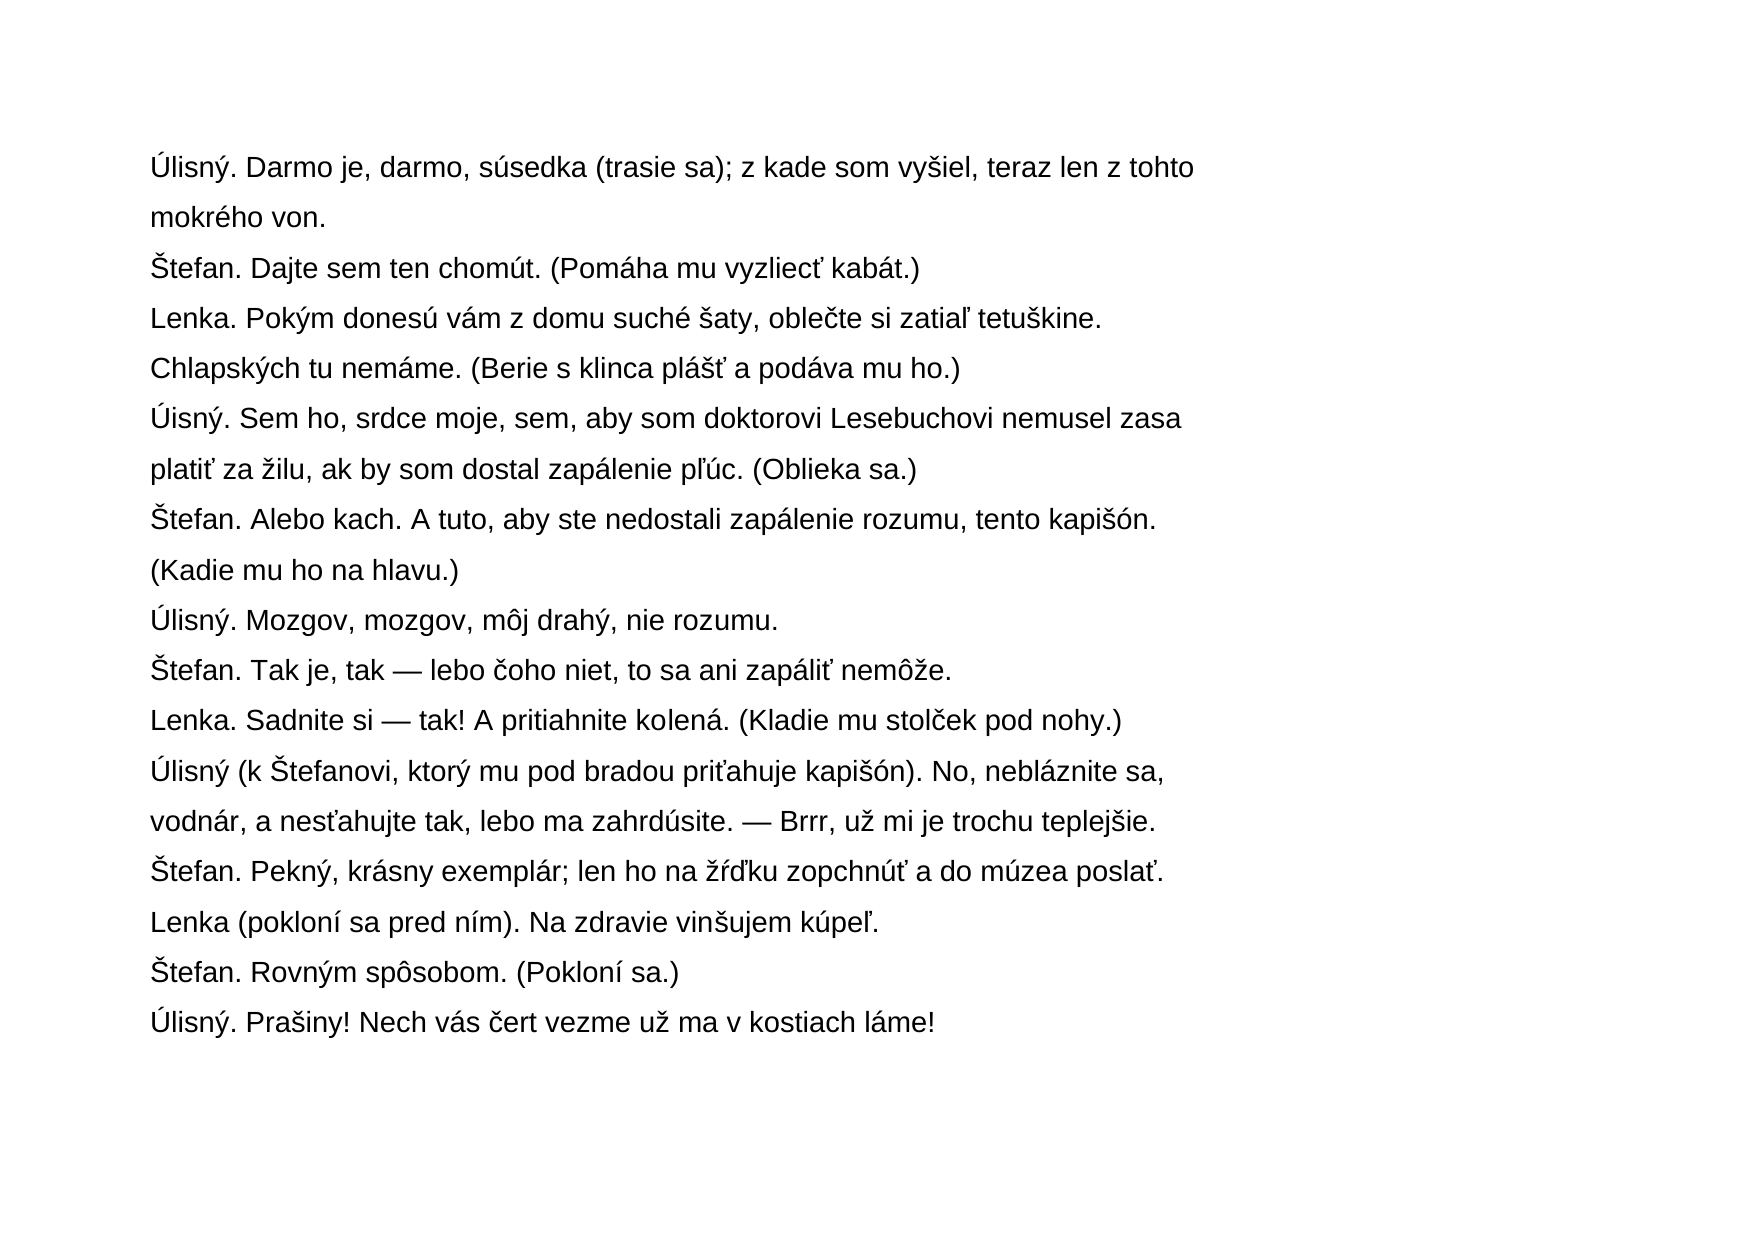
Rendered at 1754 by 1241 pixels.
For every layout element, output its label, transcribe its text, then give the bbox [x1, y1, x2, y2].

text Úisný. Sem ho, srdce moje, sem, aby som doktorovi Lesebuchovi nemusel zasa platiť za žilu, ak by som dostal zapálenie pľúc. (Oblieka sa.) [150, 402, 1243, 485]
text Úlisný. Prašiny! Nech vás čert vezme už ma v kostiach láme! [150, 1005, 1243, 1039]
text Štefan. Tak je, tak — lebo čoho niet, to sa ani zapáliť nemôže. [150, 653, 1243, 687]
text Štefan. Dajte sem ten chomút. (Pomáha mu vyzliecť kabát.) [150, 251, 1243, 284]
text Úlisný. Darmo je, darmo, súsedka (trasie sa); z kade som vyšiel, teraz len z tohto mokrého von. [150, 150, 1243, 234]
text Štefan. Rovným spôsobom. (Pokloní sa.) [150, 955, 1243, 988]
text Štefan. Pekný, krásny exemplár; len ho na žŕďku zopchnúť a do múzea poslať. [150, 854, 1243, 888]
text Lenka. Pokým donesú vám z domu suché šaty, oblečte si zatiaľ tetuškine. Chlapských tu nemáme. (Berie s klinca plášť a podáva mu ho.) [150, 301, 1243, 385]
text Štefan. Alebo kach. A tuto, aby ste nedostali zapálenie rozumu, tento kapišón. (Kadie mu ho na hlavu.) [150, 502, 1243, 586]
text Lenka (pokloní sa pred ním). Na zdravie vin­šujem kúpeľ. [150, 905, 1243, 938]
text Lenka. Sadnite si — tak! A pritiahnite ko­lená. (Kladie mu stolček pod nohy.) [150, 703, 1243, 737]
text Úlisný. Mozgov, mozgov, môj drahý, nie roz­umu. [150, 603, 1243, 636]
text Úlisný (k Štefanovi, ktorý mu pod bradou priťahuje kapišón). No, nebláznite sa, vodnár, a nesťahujte tak, lebo ma zahrdúsite. — Brrr, už mi je trochu teplejšie. [150, 754, 1243, 838]
